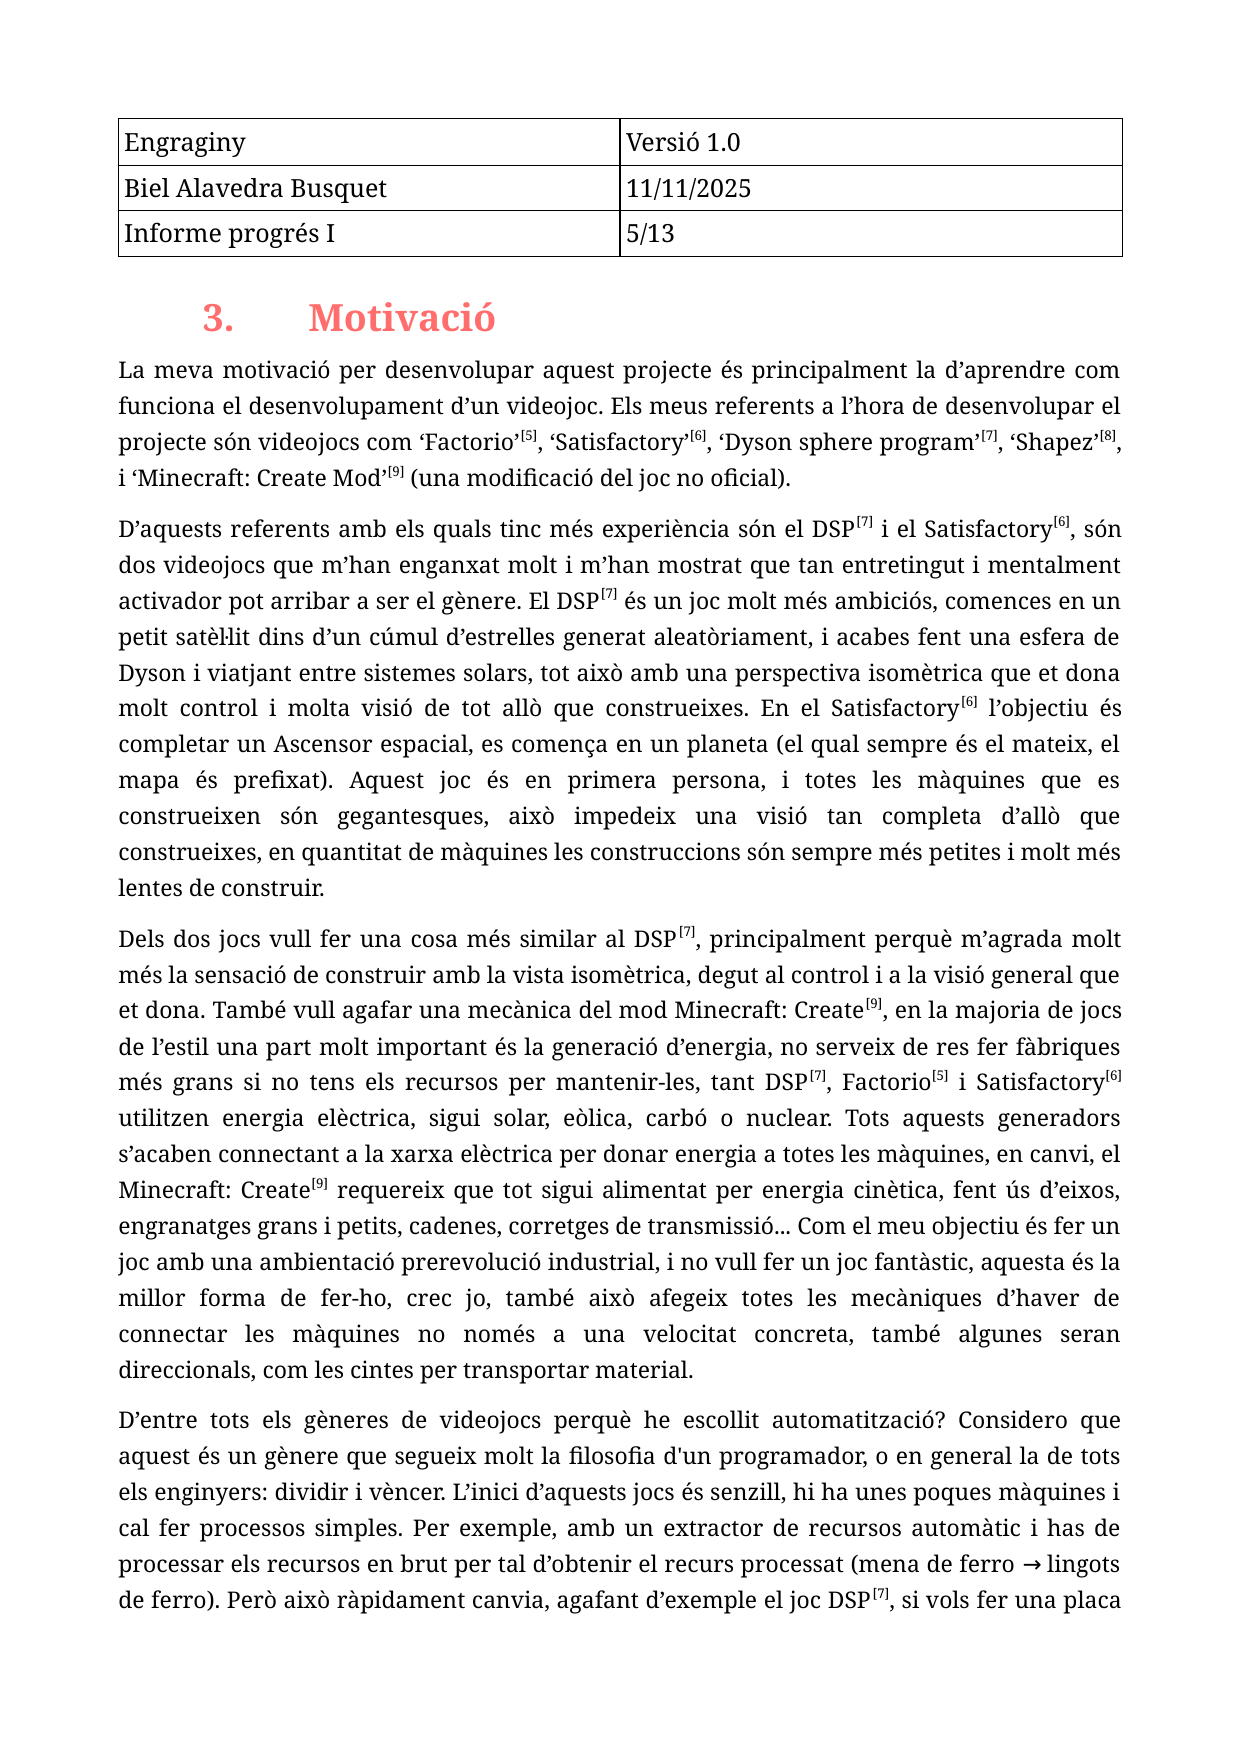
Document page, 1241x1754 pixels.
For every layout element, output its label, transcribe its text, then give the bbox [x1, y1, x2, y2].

text D’aquests referents amb els quals tinc més experiència són el DSP[7] i el Satisfactory[6], són dos videojocs que m’han enganxat molt i m’han mostrat que tan entretingut i mentalment activador pot arribar a ser el gènere. El DSP[7] és un joc molt més ambiciós, comences en un petit satèl·lit dins d’un cúmul d’estrelles generat aleatòriament, i acabes fent una esfera de Dyson i viatjant entre sistemes solars, tot això amb una perspectiva isomètrica que et dona molt control i molta visió de tot allò que construeixes. En el Satisfactory[6] l’objectiu és completar un Ascensor espacial, es comença en un planeta (el qual sempre és el mateix, el mapa és prefixat). Aquest joc és en primera persona, i totes les màquines que es construeixen són gegantesques, això impedeix una visió tan completa d’allò que construeixes, en quantitat de màquines les construccions són sempre més petites i molt més lentes de construir. [118, 513, 1122, 903]
text La meva motivació per desenvolupar aquest projecte és principalment la d’aprendre com funciona el desenvolupament d’un videojoc. Els meus referents a l’hora de desenvolupar el projecte són videojocs com ‘Factorio’[5], ‘Satisfactory’[6], ‘Dyson sphere program’[7], ‘Shapez’[8], i ‘Minecraft: Create Mod’[9] (una modificació del joc no oficial). [118, 354, 1122, 493]
text D’entre tots els gèneres de videojocs perquè he escollit automatització? Considero que aquest és un gènere que segueix molt la filosofia d'un programador, o en general la de tots els enginyers: dividir i vèncer. L’inici d’aquests jocs és senzill, hi ha unes poques màquines i cal fer processos simples. Per exemple, amb un extractor de recursos automàtic i has de processar els recursos en brut per tal d’obtenir el recurs processat (mena de ferro → lingots de ferro). Però això ràpidament canvia, agafant d’exemple el joc DSP[7], si vols fer una placa [118, 1404, 1122, 1615]
subtitle Motivació [193, 291, 1122, 342]
text Dels dos jocs vull fer una cosa més similar al DSP[7], principalment perquè m’agrada molt més la sensació de construir amb la vista isomètrica, degut al control i a la visió general que et dona. També vull agafar una mecànica del mod Minecraft: Create[9], en la majoria de jocs de l’estil una part molt important és la generació d’energia, no serveix de res fer fàbriques més grans si no tens els recursos per mantenir-les, tant DSP[7], Factorio[5] i Satisfactory[6] utilitzen energia elèctrica, sigui solar, eòlica, carbó o nuclear. Tots aquests generadors s’acaben connectant a la xarxa elèctrica per donar energia a totes les màquines, en canvi, el Minecraft: Create[9] requereix que tot sigui alimentat per energia cinètica, fent ús d’eixos, engranatges grans i petits, cadenes, corretges de transmissió... Com el meu objectiu és fer un joc amb una ambientació prerevolució industrial, i no vull fer un joc fantàstic, aquesta és la millor forma de fer-ho, crec jo, també això afegeix totes les mecàniques d’haver de connectar les màquines no només a una velocitat concreta, també algunes seran direccionals, com les cintes per transportar material. [118, 923, 1122, 1385]
